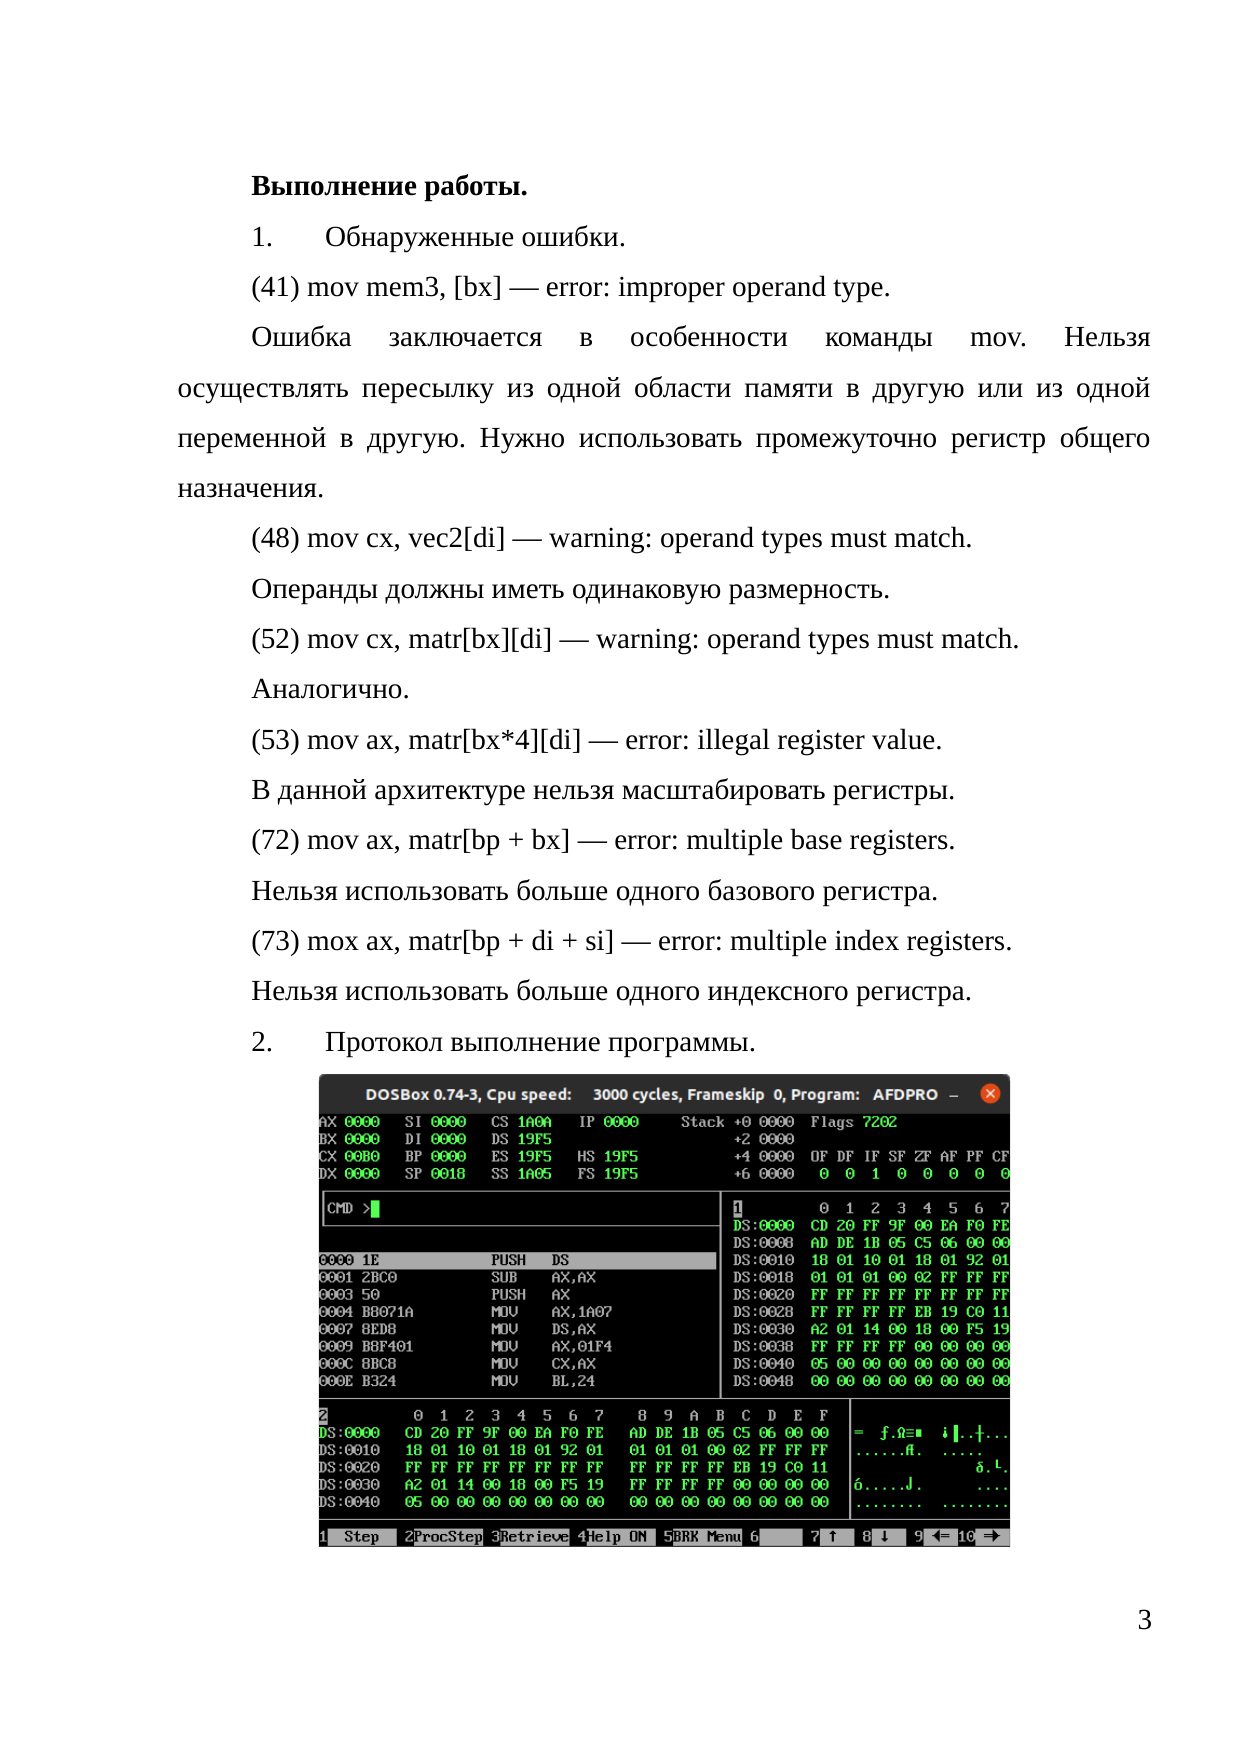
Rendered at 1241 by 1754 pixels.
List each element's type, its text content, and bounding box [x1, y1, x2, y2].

text Ошибка заключается в особенности команды mov. Нельзя осуществлять пересылку из одной области памяти в другую или из одной переменной в другую. Нужно использовать промежуточно регистр общего назначения. [177, 319, 1152, 504]
text Аналогично. [177, 672, 1152, 705]
text (48) mov cx, vec2[di] — warning: operand types must match. [177, 521, 1152, 554]
subtitle Выполнение работы. [177, 168, 1152, 202]
text В данной архитектуре нельзя масштабировать регистры. [177, 772, 1152, 806]
list Протокол выполнение программы. [177, 1024, 1152, 1057]
text (73) mox ax, matr[bp + di + si] — error: multiple index registers. [177, 923, 1152, 957]
text (72) mov ax, matr[bp + bx] — error: multiple base registers. [177, 822, 1152, 856]
list Обнаруженные ошибки. [177, 219, 1152, 252]
text (53) mov ax, matr[bx*4][di] — error: illegal register value. [177, 722, 1152, 755]
text (41) mov mem3, [bx] — error: improper operand type. [177, 269, 1152, 303]
text (52) mov cx, matr[bx][di] — warning: operand types must match. [177, 621, 1152, 655]
picture [318, 1074, 1011, 1547]
text Нельзя использовать больше одного базового регистра. [177, 873, 1152, 906]
text Нельзя использовать больше одного индексного регистра. [177, 973, 1152, 1007]
text Операнды должны иметь одинаковую размерность. [177, 571, 1152, 604]
